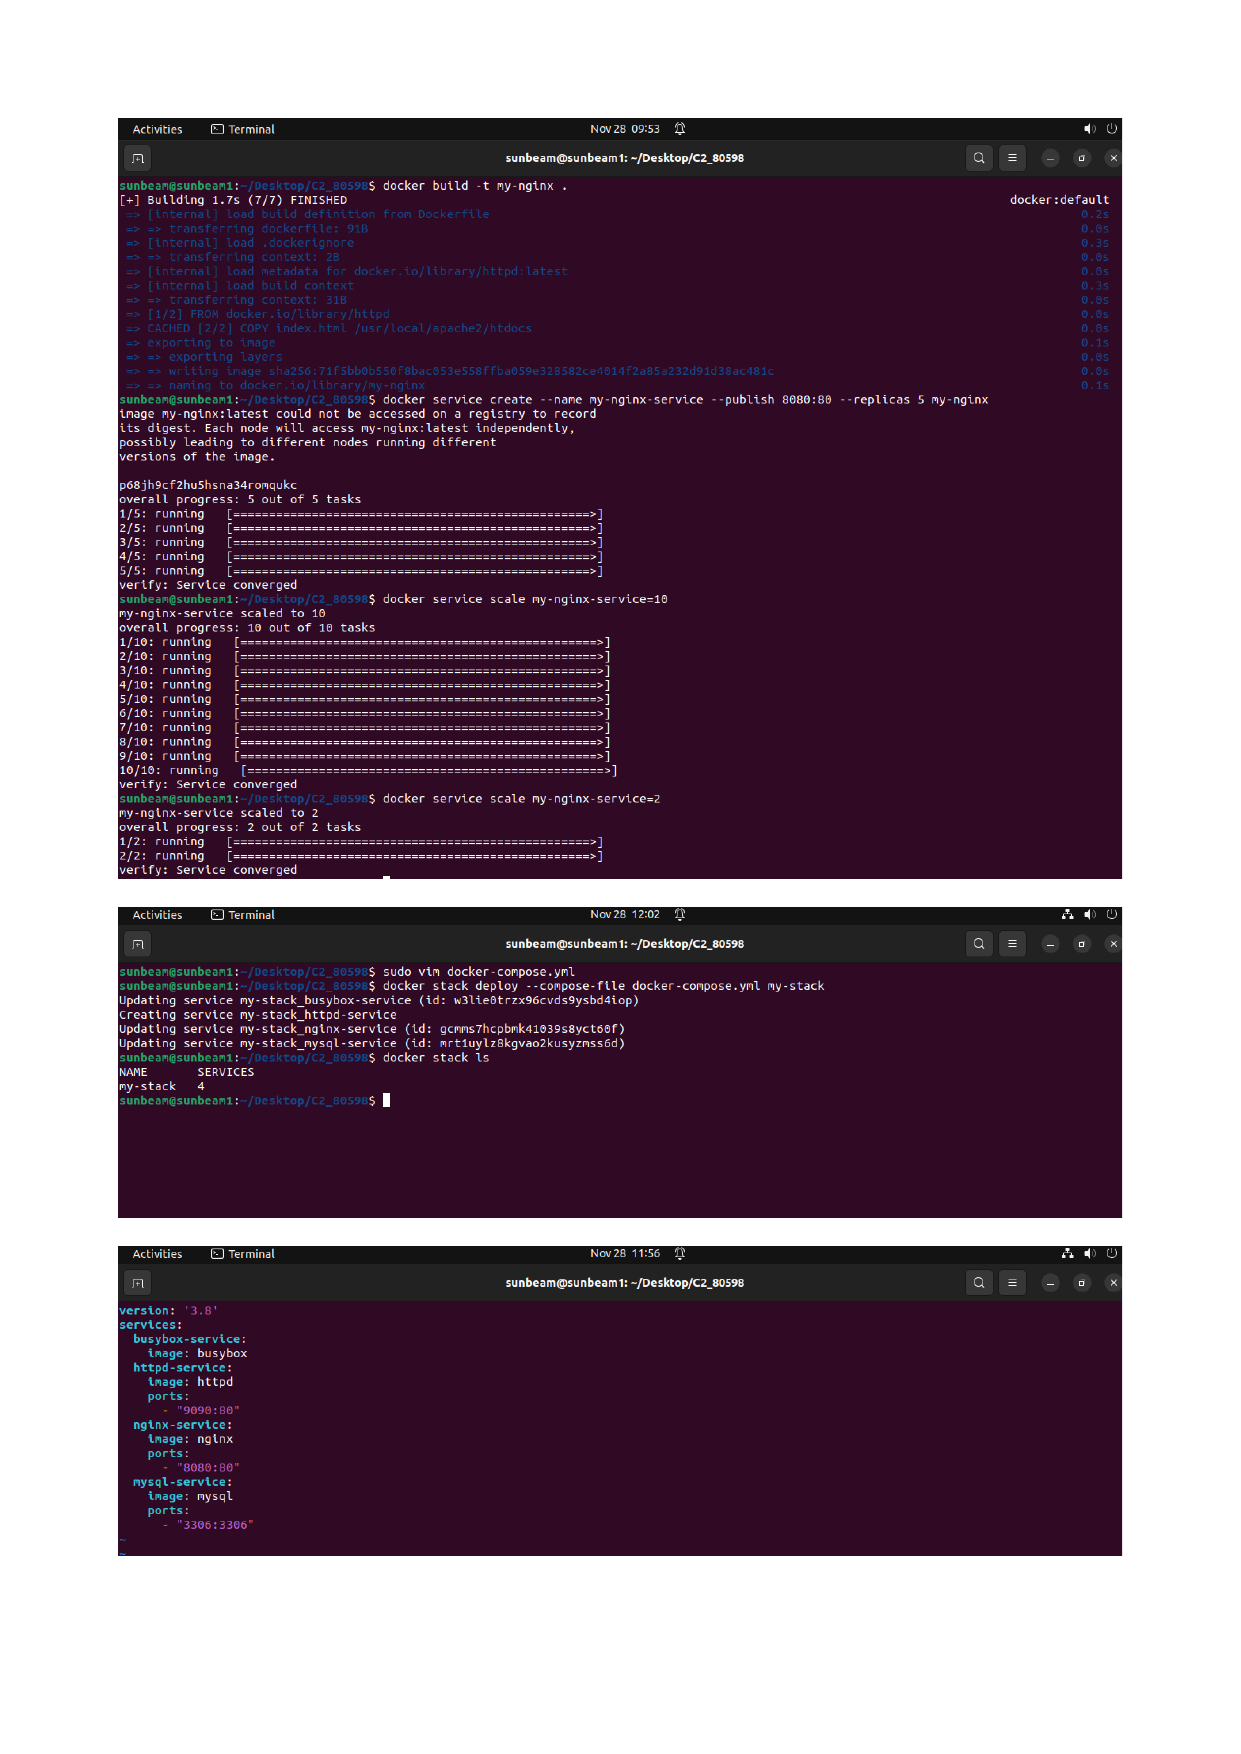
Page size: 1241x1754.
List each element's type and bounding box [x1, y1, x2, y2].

picture [118, 1246, 1123, 1556]
picture [118, 907, 1123, 1218]
picture [118, 118, 1123, 879]
